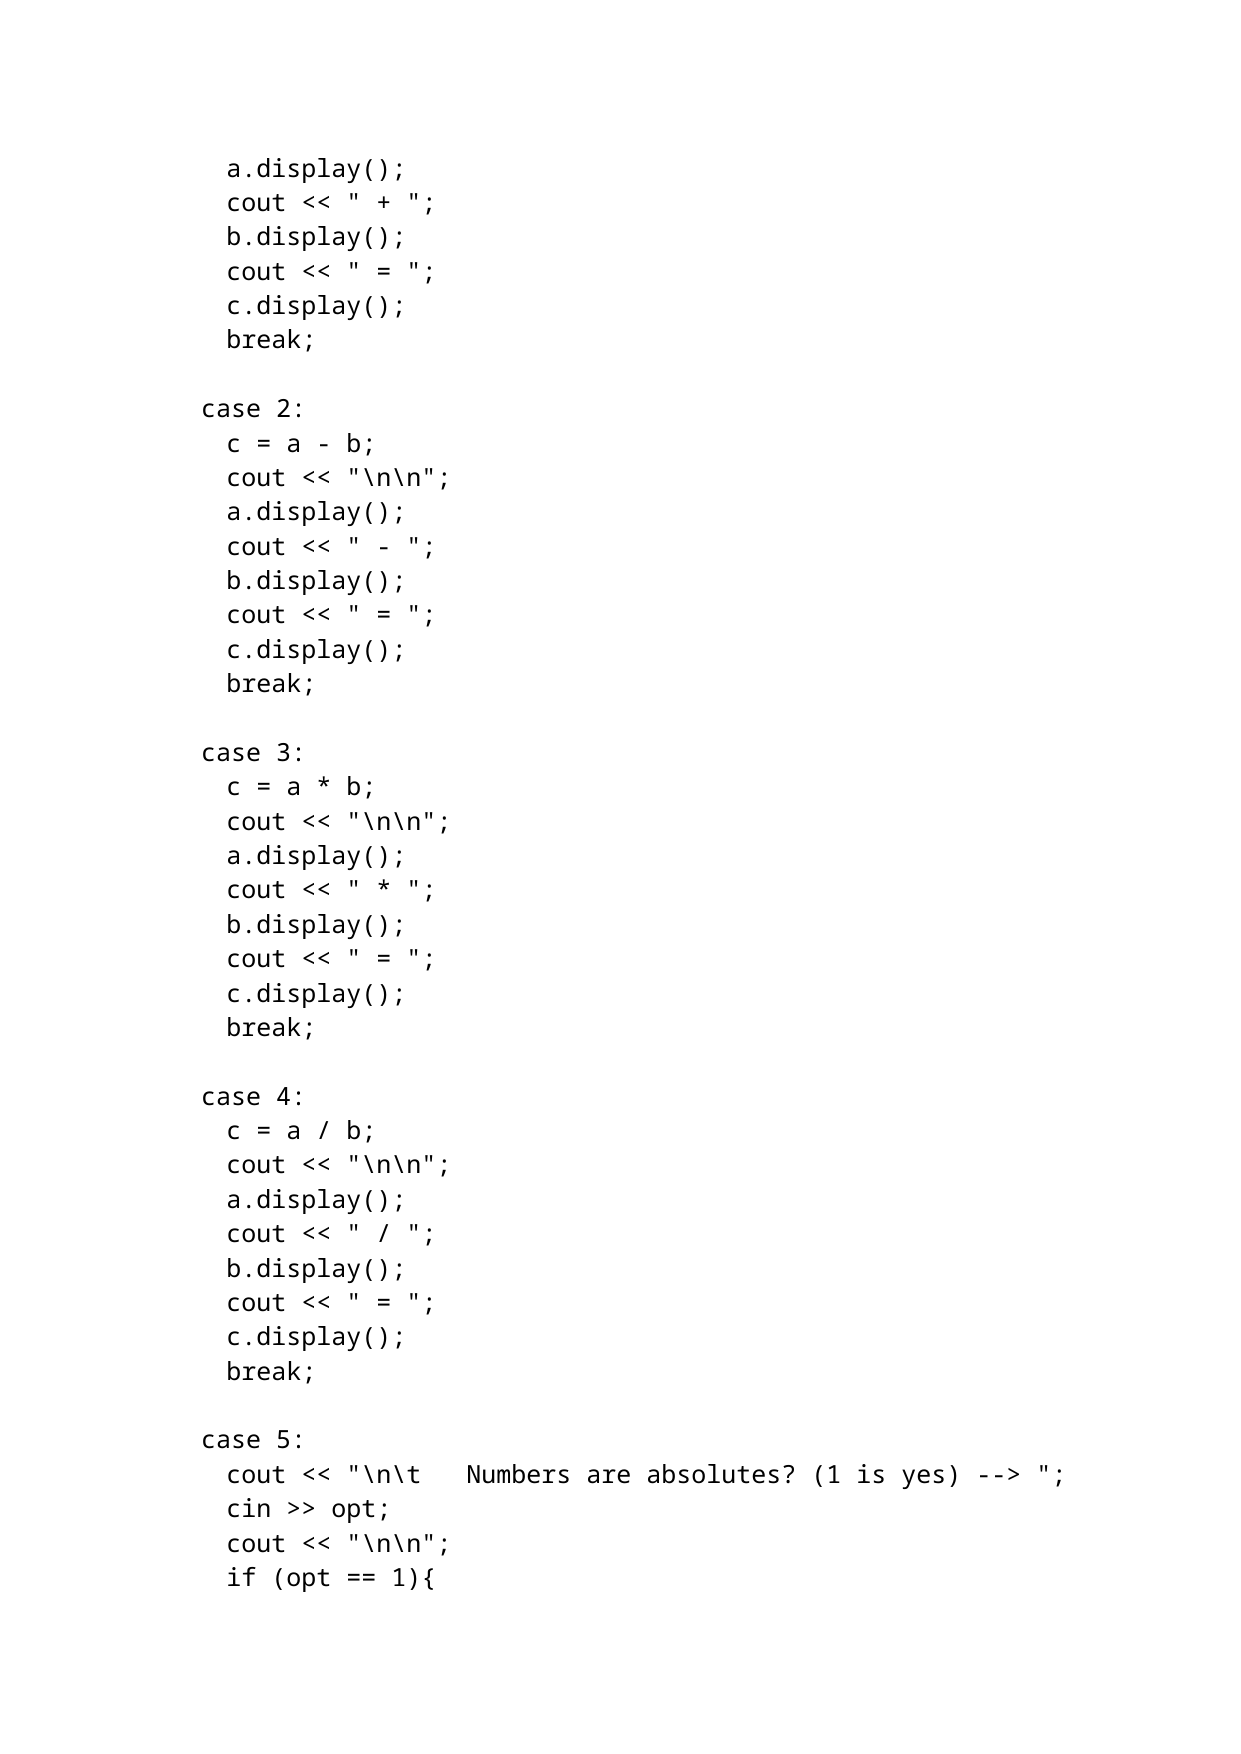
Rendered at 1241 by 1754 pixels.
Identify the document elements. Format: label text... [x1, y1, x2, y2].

text a.display(); [150, 494, 1090, 528]
text cout << "\n\n"; [150, 1525, 1090, 1559]
text c = a * b; [150, 769, 1090, 803]
text if (opt == 1){ [150, 1559, 1090, 1594]
text break; [150, 322, 1090, 356]
text cout << " - "; [150, 528, 1090, 562]
text case 4: [150, 1078, 1090, 1112]
text cout << " = "; [150, 253, 1090, 287]
text cout << " = "; [150, 597, 1090, 631]
text cout << "\n\t Numbers are absolutes? (1 is yes) --> "; [150, 1456, 1090, 1491]
text cout << "\n\n"; [150, 803, 1090, 837]
text break; [150, 1353, 1090, 1387]
text break; [150, 1009, 1090, 1044]
text case 3: [150, 734, 1090, 769]
text c.display(); [150, 631, 1090, 666]
text a.display(); [150, 837, 1090, 872]
text cout << " + "; [150, 184, 1090, 219]
text a.display(); [150, 150, 1090, 184]
text b.display(); [150, 219, 1090, 253]
text cout << "\n\n"; [150, 459, 1090, 494]
text cin >> opt; [150, 1491, 1090, 1525]
text b.display(); [150, 1250, 1090, 1284]
text cout << " * "; [150, 872, 1090, 906]
text b.display(); [150, 906, 1090, 941]
text c.display(); [150, 1319, 1090, 1353]
text cout << " / "; [150, 1216, 1090, 1250]
text case 5: [150, 1422, 1090, 1456]
text c.display(); [150, 287, 1090, 322]
text case 2: [150, 391, 1090, 425]
text c = a / b; [150, 1112, 1090, 1147]
text a.display(); [150, 1181, 1090, 1216]
text b.display(); [150, 562, 1090, 597]
text break; [150, 666, 1090, 700]
text cout << " = "; [150, 1284, 1090, 1319]
text c = a - b; [150, 425, 1090, 459]
text cout << "\n\n"; [150, 1147, 1090, 1181]
text cout << " = "; [150, 941, 1090, 975]
text c.display(); [150, 975, 1090, 1009]
